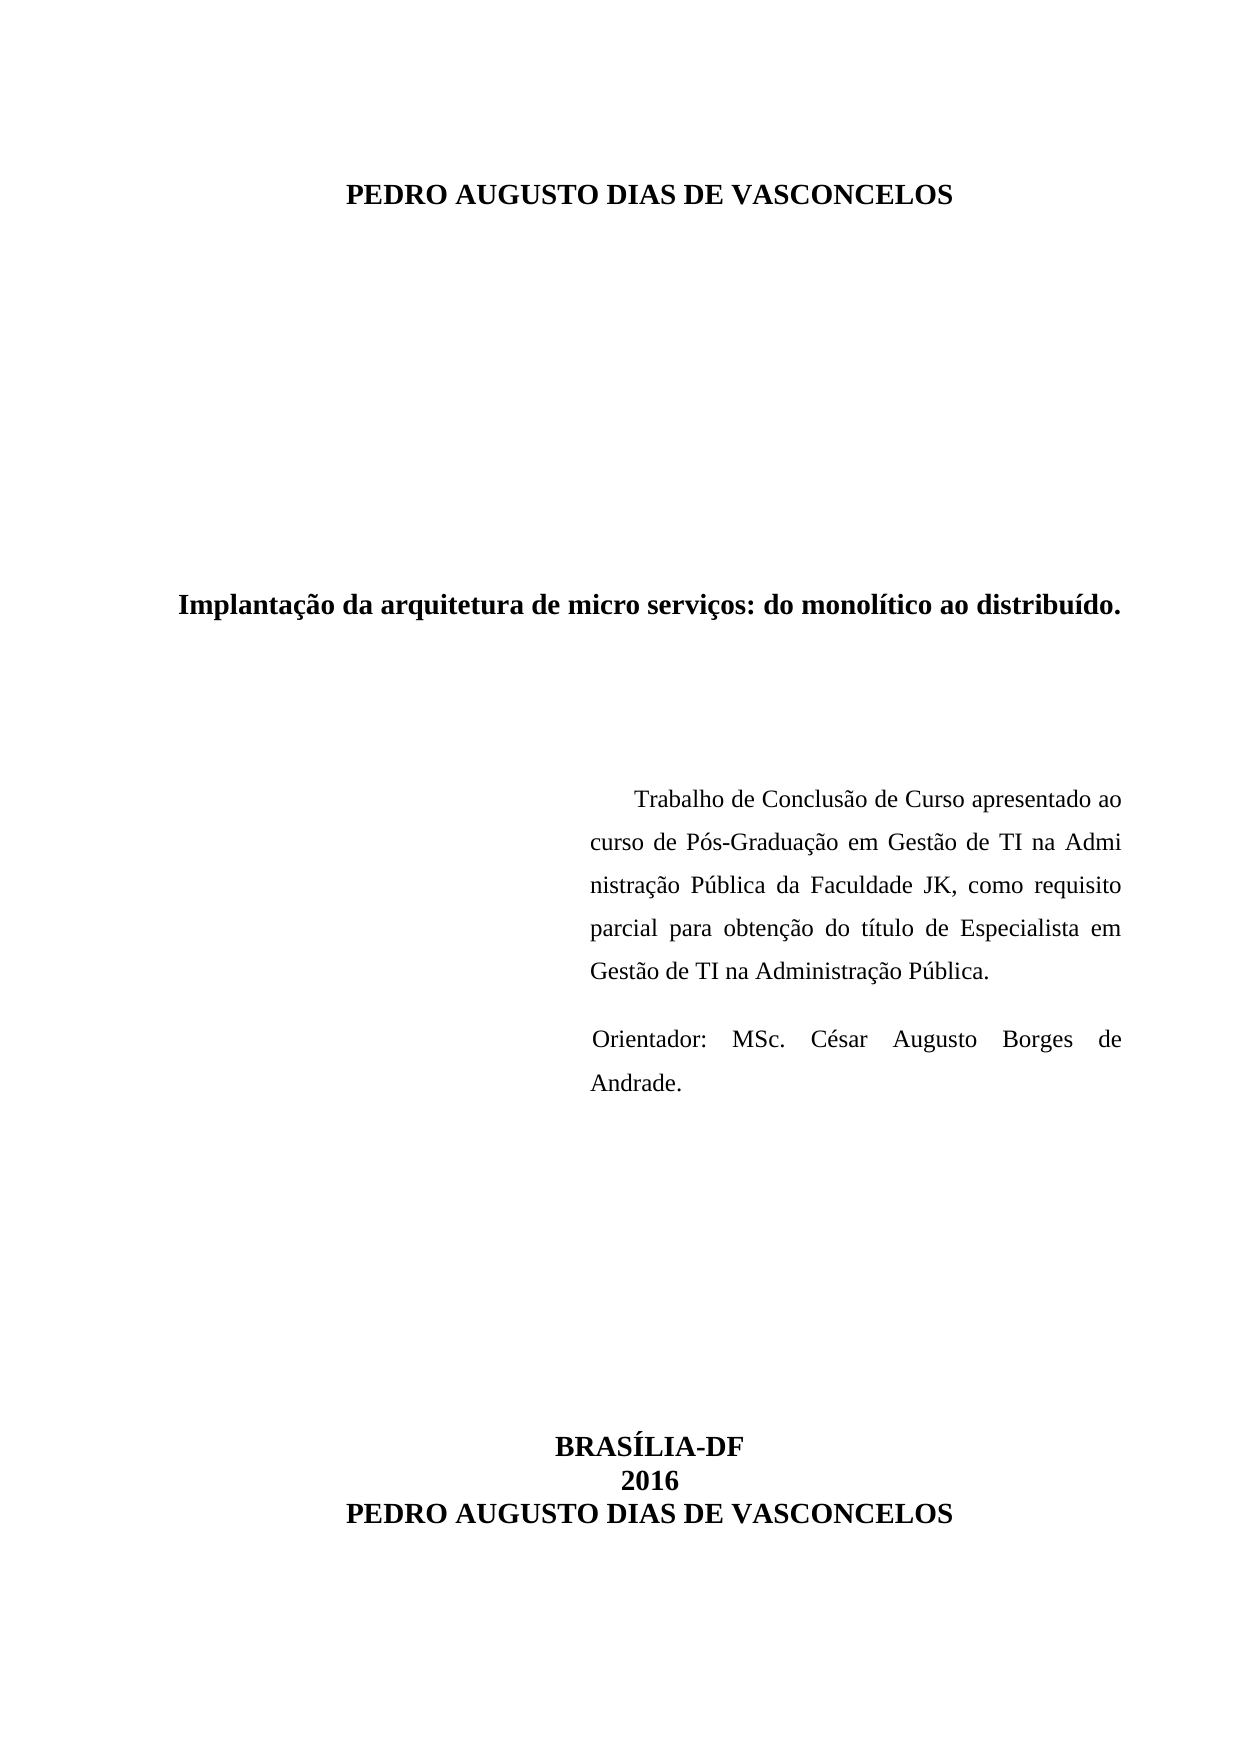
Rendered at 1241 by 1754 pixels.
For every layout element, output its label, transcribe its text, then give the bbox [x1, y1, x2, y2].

text Trabalho de Conclusão de Curso apresentado ao curso de Pós-Graduação em Gestão de TI na Admi nistração Pública da Faculdade JK, como requisito parcial para obtenção do título de Especialista em Gestão de TI na Administração Pública. [590, 784, 1122, 985]
text Implantação da arquitetura de micro serviços: do monolítico ao distribuído. [177, 587, 1122, 621]
text Orientador: MSc. César Augusto Borges de Andrade. [590, 1024, 1122, 1096]
text BRASÍLIA-DF [177, 1429, 1122, 1463]
text PEDRO AUGUSTO DIAS DE VASCONCELOS [177, 1496, 1122, 1530]
text 2016 [177, 1463, 1122, 1496]
text PEDRO AUGUSTO DIAS DE VASCONCELOS [177, 177, 1122, 211]
